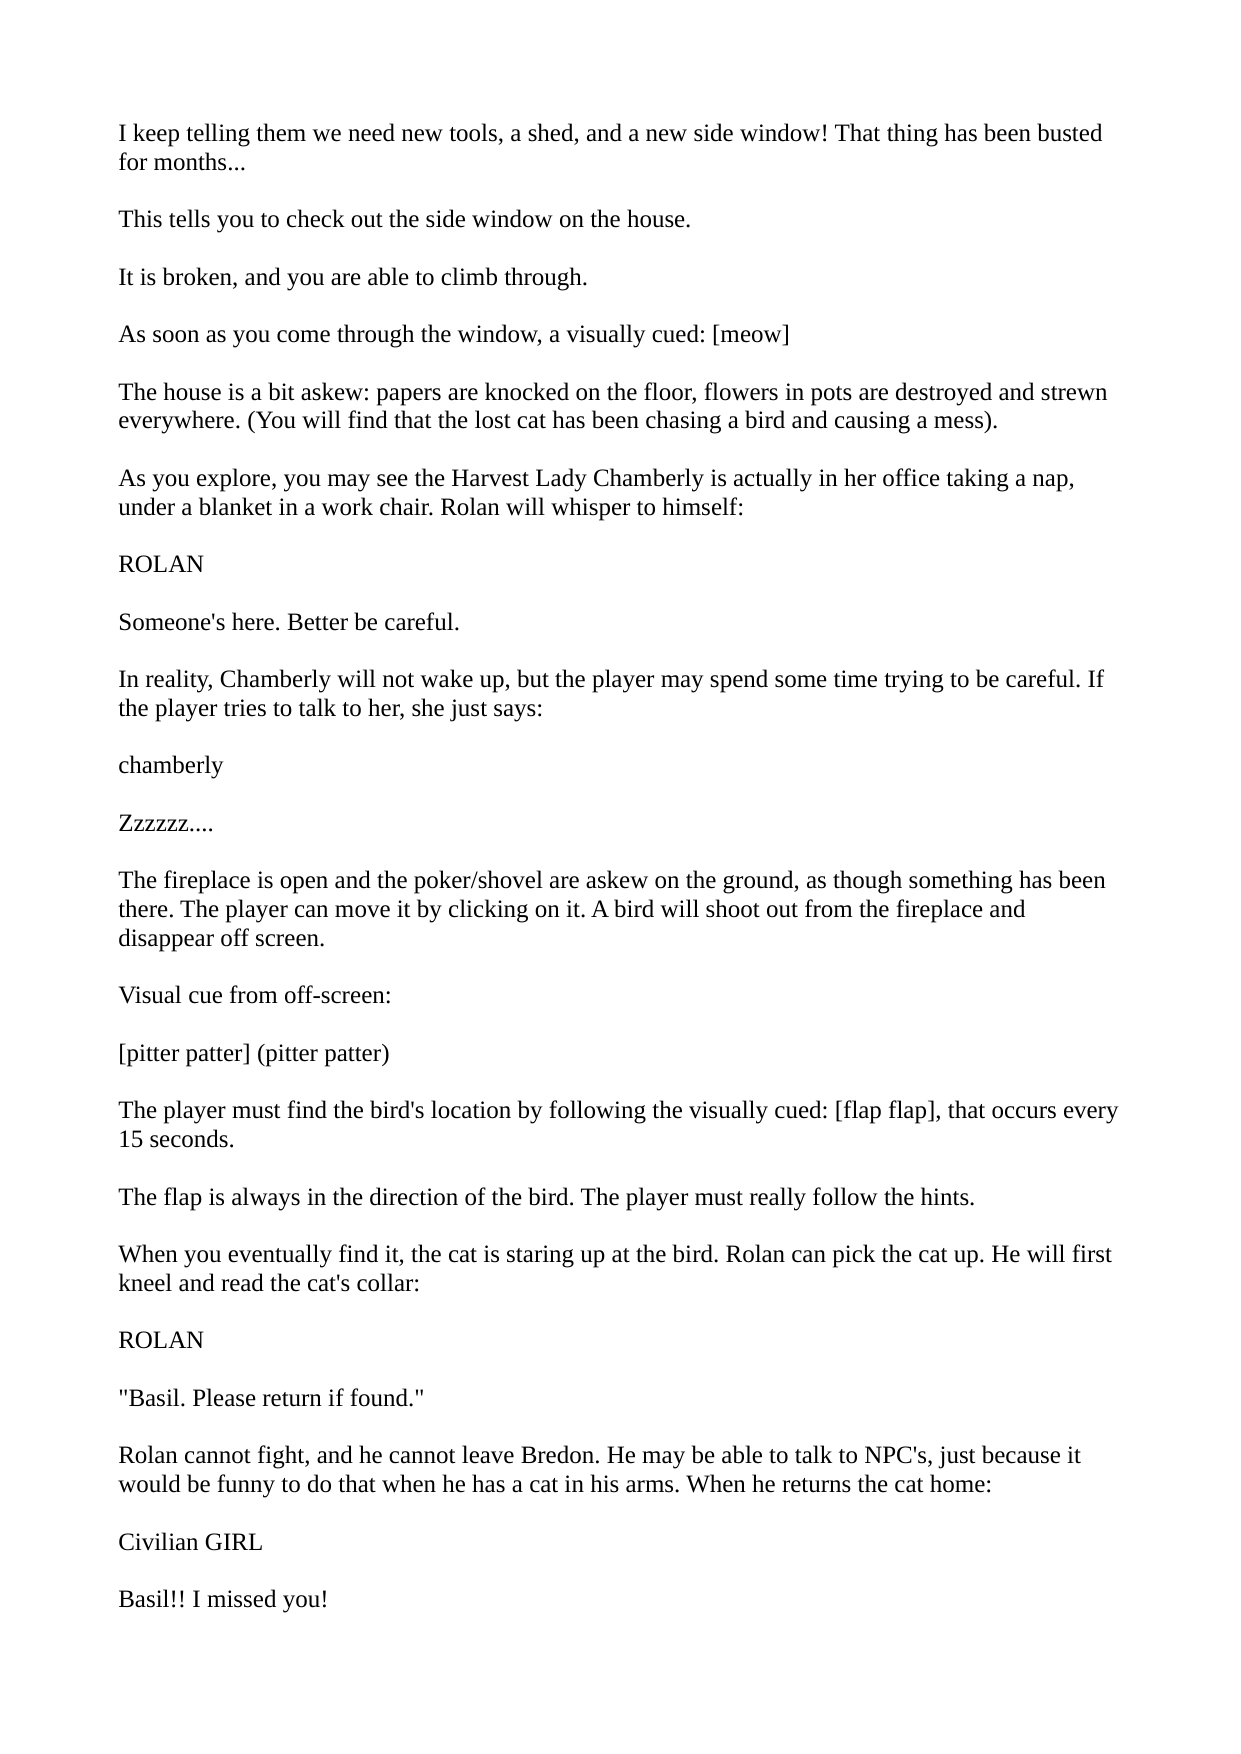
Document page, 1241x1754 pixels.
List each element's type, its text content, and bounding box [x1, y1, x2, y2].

text I keep telling them we need new tools, a shed, and a new side window! That thing has been busted for months... [118, 118, 1122, 176]
text "Basil. Please return if found." [118, 1383, 1122, 1412]
text As soon as you come through the window, a visually cued: [meow] [118, 319, 1122, 348]
text The fireplace is open and the poker/shovel are askew on the ground, as though something has been there. The player can move it by clicking on it. A bird will shoot out from the fireplace and disappear off screen. [118, 866, 1122, 952]
text Civilian GIRL [118, 1527, 1122, 1556]
text Visual cue from off-screen: [118, 981, 1122, 1009]
text It is broken, and you are able to climb through. [118, 262, 1122, 291]
text ROLAN [118, 1326, 1122, 1354]
text Rolan cannot fight, and he cannot leave Bredon. He may be able to talk to NPC's, just because it would be funny to do that when he has a cat in his arms. When he returns the cat home: [118, 1441, 1122, 1498]
text As you explore, you may see the Harvest Lady Chamberly is actually in her office taking a nap, under a blanket in a work chair. Rolan will whisper to himself: [118, 463, 1122, 521]
text In reality, Chamberly will not wake up, but the player may spend some time trying to be careful. If the player tries to talk to her, she just says: [118, 664, 1122, 722]
text The player must find the bird's location by following the visually cued: [flap flap], that occurs every 15 seconds. [118, 1096, 1122, 1153]
text ROLAN [118, 549, 1122, 578]
text When you eventually find it, the cat is staring up at the bird. Rolan can pick the cat up. He will first kneel and read the cat's collar: [118, 1239, 1122, 1297]
text Zzzzzz.... [118, 808, 1122, 837]
text Someone's here. Better be careful. [118, 607, 1122, 636]
text [pitter patter] (pitter patter) [118, 1038, 1122, 1067]
text chamberly [118, 751, 1122, 779]
text The flap is always in the direction of the bird. The player must really follow the hints. [118, 1182, 1122, 1211]
text The house is a bit askew: papers are knocked on the floor, flowers in pots are destroyed and strewn everywhere. (You will find that the lost cat has been chasing a bird and causing a mess). [118, 377, 1122, 434]
text This tells you to check out the side window on the house. [118, 204, 1122, 233]
text Basil!! I missed you! [118, 1584, 1122, 1613]
